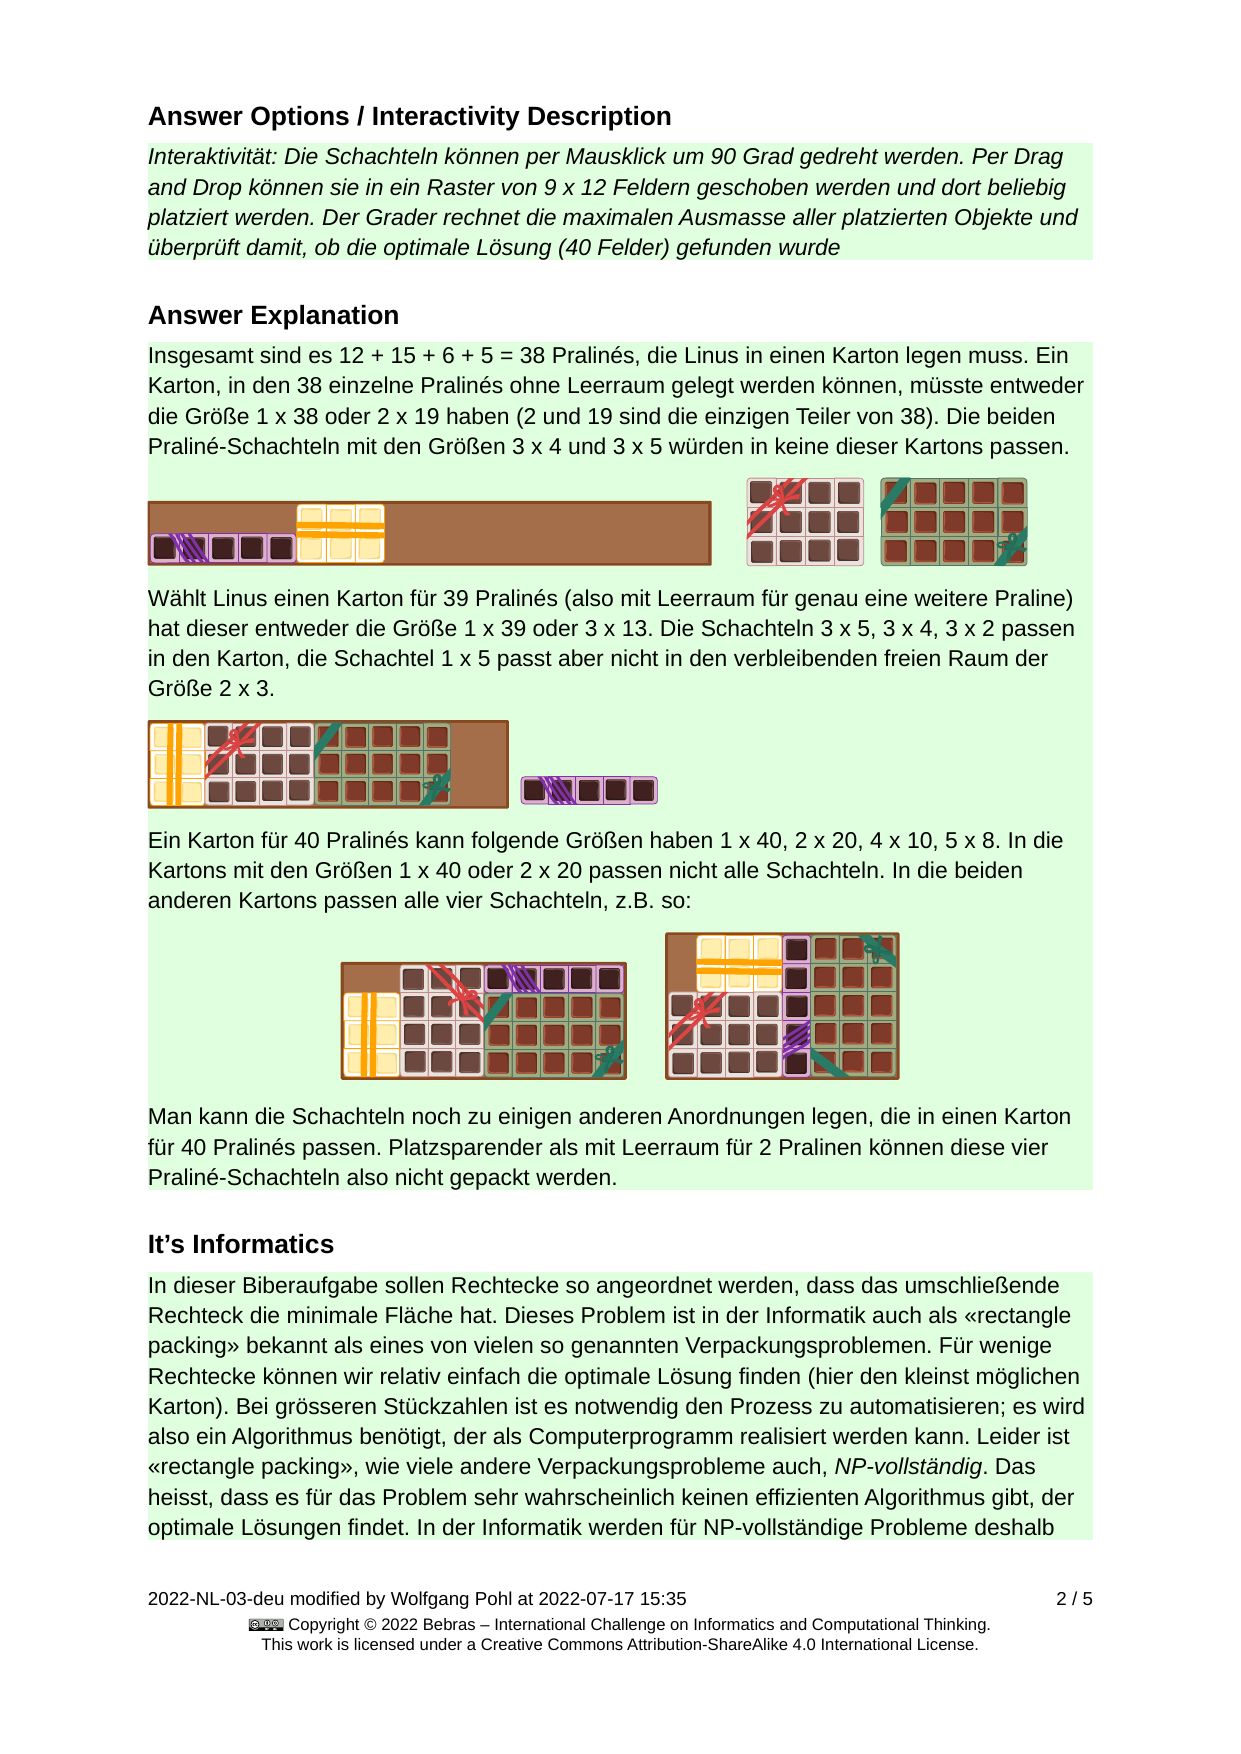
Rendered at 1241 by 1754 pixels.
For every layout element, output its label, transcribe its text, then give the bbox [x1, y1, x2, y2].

text Ein Karton für 40 Pralinés kann folgende Größen haben 1 x 40, 2 x 20, 4 x 10, 5 x 8. In die Kartons mit den Größen 1 x 40 oder 2 x 20 passen nicht alle Schachteln. In die beiden anderen Kartons passen alle vier Schachteln, z.B. so: [148, 827, 1093, 914]
text Wählt Linus einen Karton für 39 Pralinés (also mit Leerraum für genau eine weitere Praline) hat dieser entweder die Größe 1 x 39 oder 3 x 13. Die Schachteln 3 x 5, 3 x 4, 3 x 2 passen in den Karton, die Schachtel 1 x 5 passt aber nicht in den verbleibenden freien Raum der Größe 2 x 3. [148, 585, 1093, 702]
text Insgesamt sind es 12 + 15 + 6 + 5 = 38 Pralinés, die Linus in einen Karton legen muss. Ein Karton, in den 38 einzelne Pralinés ohne Leerraum gelegt werden können, müsste entweder die Größe 1 x 38 oder 2 x 19 haben (2 und 19 sind die einzigen Teiler von 38). Die beiden Praliné-Schachteln mit den Größen 3 x 4 und 3 x 5 würden in keine dieser Kartons passen. [148, 342, 1093, 459]
subtitle Answer Explanation [148, 299, 1093, 330]
subtitle Answer Options / Interactivity Description [148, 100, 1093, 131]
text Interaktivität: Die Schachteln können per Mausklick um 90 Grad gedreht werden. Per Drag and Drop können sie in ein Raster von 9 x 12 Feldern geschoben werden und dort beliebig platziert werden. Der Grader rechnet die maximalen Ausmasse aller platzierten Objekte und überprüft damit, ob die optimale Lösung (40 Felder) gefunden wurde [148, 143, 1093, 260]
subtitle It’s Informatics [148, 1229, 1093, 1259]
text In dieser Biberaufgabe sollen Rechtecke so angeordnet werden, dass das umschließende Rechteck die minimale Fläche hat. Dieses Problem ist in der Informatik auch als «rectangle packing» bekannt als eines von vielen so genannten Verpackungsproblemen. Für wenige Rechtecke können wir relativ einfach die optimale Lösung finden (hier den kleinst möglichen Karton). Bei grösseren Stückzahlen ist es notwendig den Prozess zu automatisieren; es wird also ein Algorithmus benötigt, der als Computerprogramm realisiert werden kann. Leider ist «rectangle packing», wie viele andere Verpackungsprobleme auch, NP-vollständig. Das heisst, dass es für das Problem sehr wahrscheinlich keinen effizienten Algorithmus gibt, der optimale Lösungen findet. In der Informatik werden für NP-vollständige Probleme deshalb [148, 1272, 1093, 1540]
